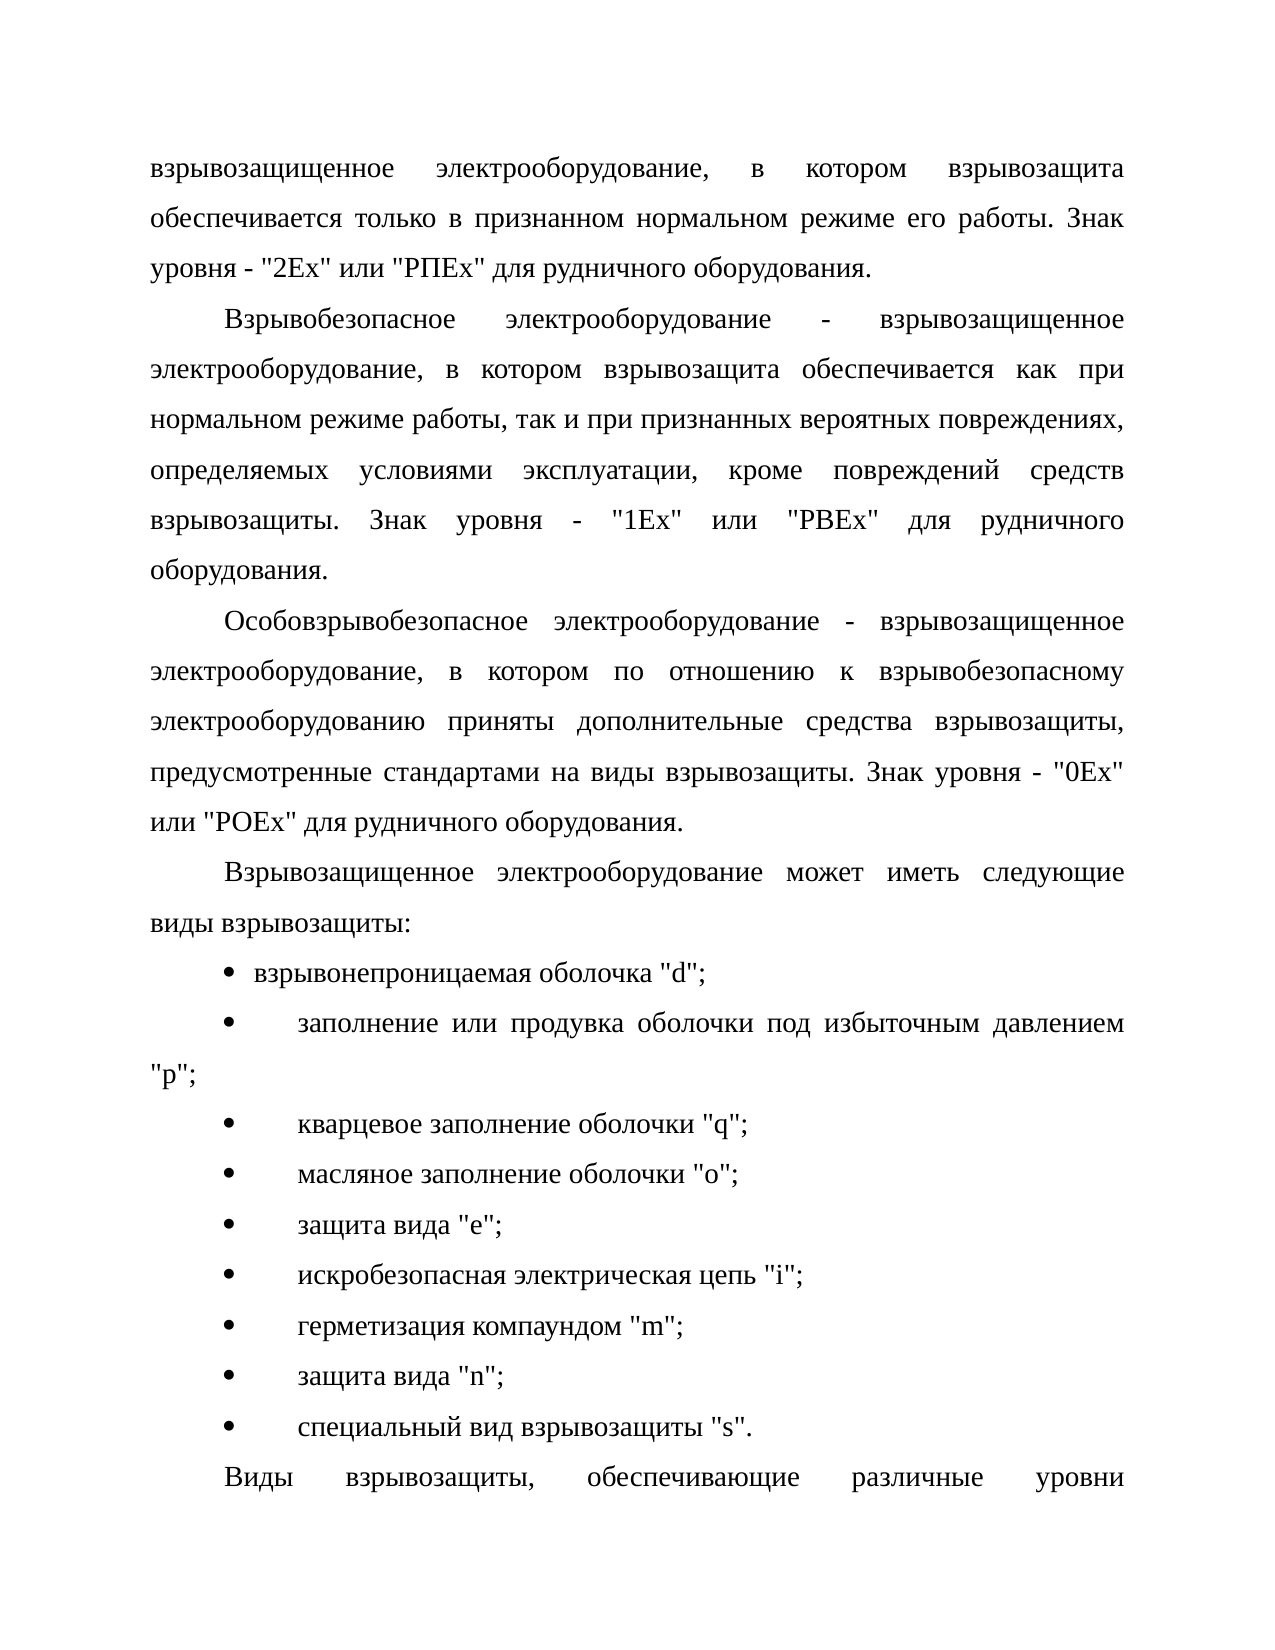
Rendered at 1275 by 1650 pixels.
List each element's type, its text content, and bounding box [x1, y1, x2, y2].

text  кварцевое заполнение оболочки "q"; [150, 1106, 1125, 1140]
text  специальный вид взрывозащиты "s". [150, 1409, 1125, 1442]
text Особовзрывобезопасное электрооборудование - взрывозащищенное электрооборудование, в котором по отношению к взрывобезопасному электрооборудованию приняты дополнительные средства взрывозащиты, предусмотренные стандартами на виды взрывозащиты. Знак уровня - "0Ex" или "РОEx" для рудничного оборудования. [150, 603, 1125, 838]
text Взрывозащищенное электрооборудование может иметь следующие виды взрывозащиты: [150, 854, 1125, 938]
text  защита вида "n"; [150, 1358, 1125, 1392]
text  искробезопасная электрическая цепь "i"; [150, 1257, 1125, 1291]
text Взрывобезопасное электрооборудование - взрывозащищенное электрооборудование, в котором взрывозащита обеспечивается как при нормальном режиме работы, так и при признанных вероятных повреждениях, определяемых условиями эксплуатации, кроме повреждений средств взрывозащиты. Знак уровня - "1Ex" или "РВEx" для рудничного оборудования. [150, 301, 1125, 586]
text  взрывонепроницаемая оболочка "d"; [150, 955, 1125, 989]
text  герметизация компаундом "m"; [150, 1308, 1125, 1341]
text  защита вида "е"; [150, 1207, 1125, 1241]
text  заполнение или продувка оболочки под избыточным давлением "р"; [150, 1005, 1125, 1089]
text Виды взрывозащиты, обеспечивающие различные уровни [150, 1459, 1125, 1493]
text - взрывозащищенное электрооборудование, в котором взрывозащита обеспечивается только в признанном нормальном режиме его работы. Знак уровня - "2Ex" или "РПEx" для рудничного оборудования. [150, 150, 1125, 284]
text  масляное заполнение оболочки "о"; [150, 1157, 1125, 1190]
